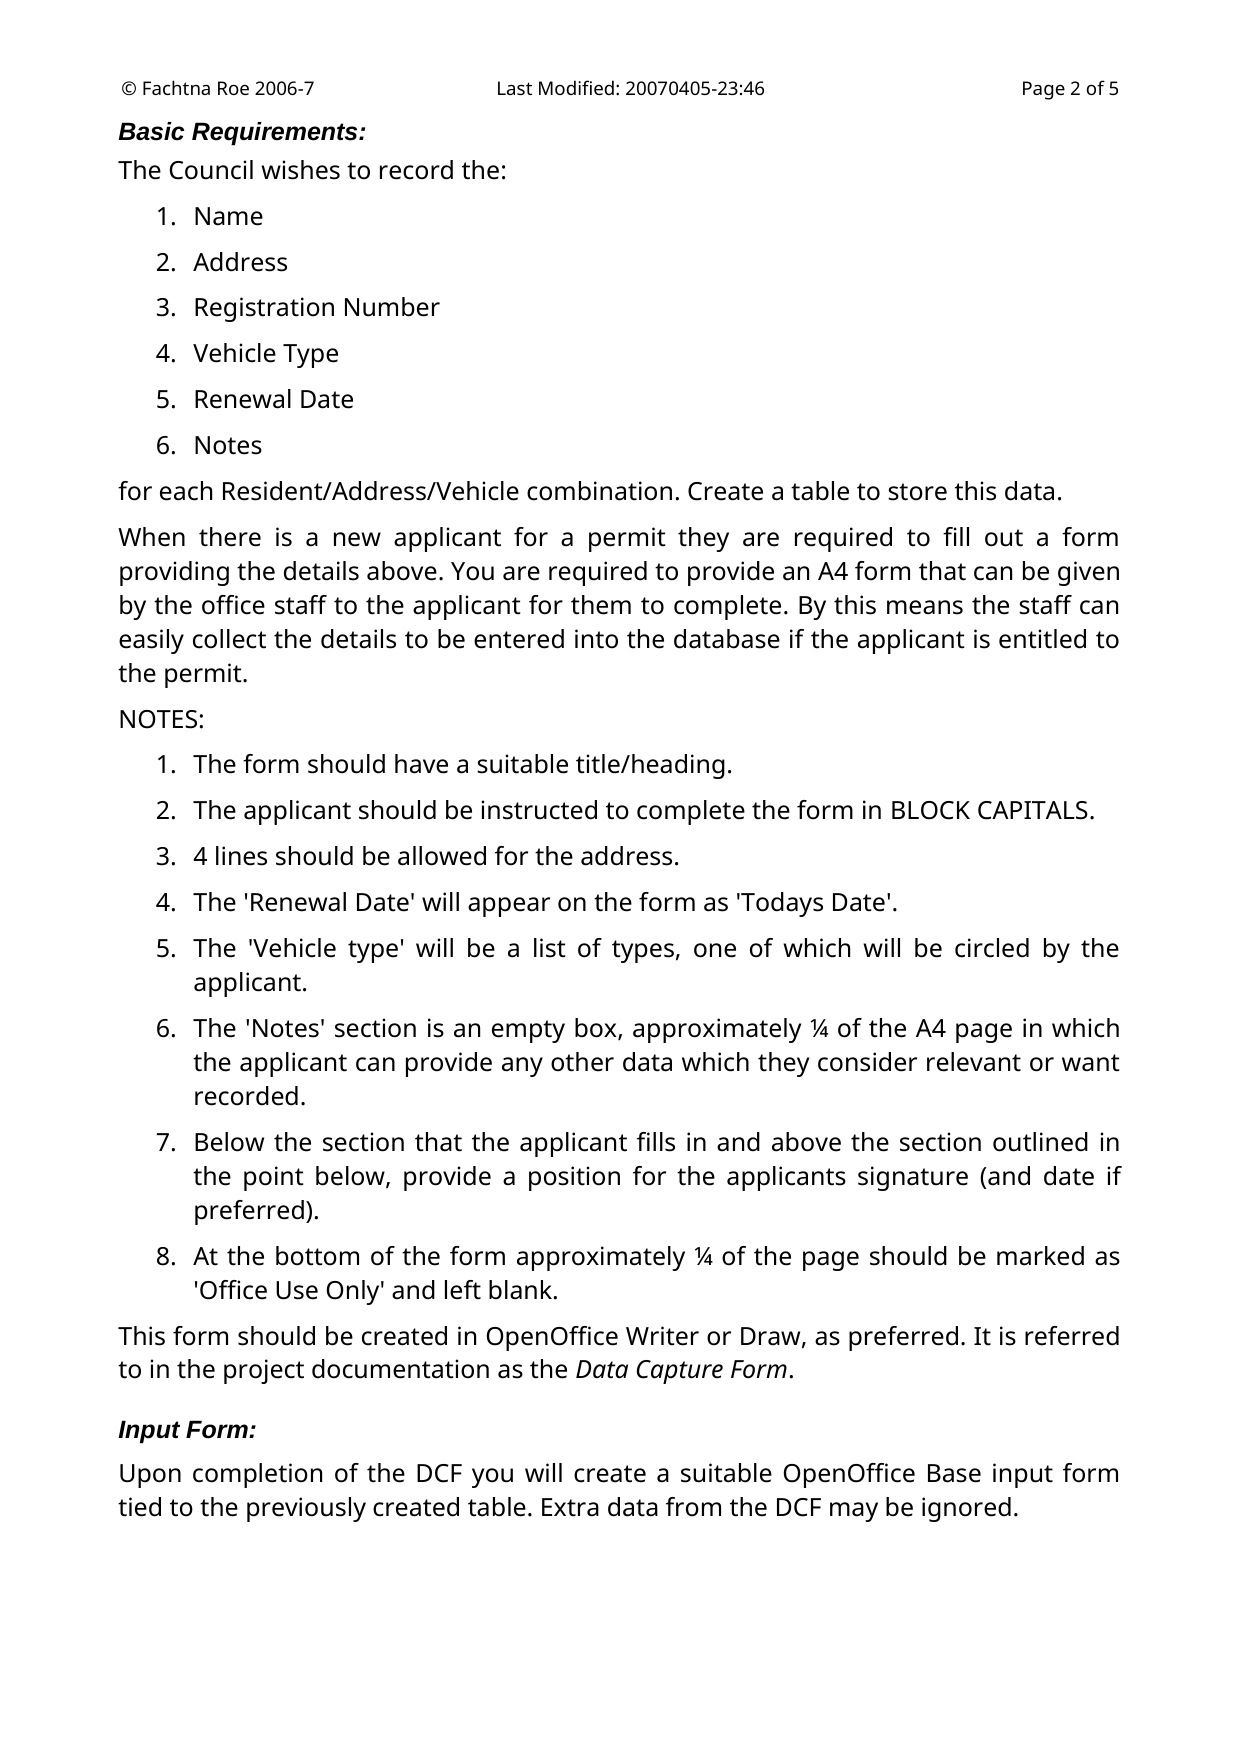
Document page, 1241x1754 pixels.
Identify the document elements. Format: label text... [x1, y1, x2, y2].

text Upon completion of the DCF you will create a suitable OpenOffice Base input form tied to the previously created table. Extra data from the DCF may be ignored. [118, 1455, 1122, 1523]
list 4 lines should be allowed for the address. [156, 839, 1122, 873]
list The 'Notes' section is an empty box, approximately ¼ of the A4 page in which the applicant can provide any other data which they consider relevant or want recorded. [156, 1010, 1122, 1112]
list The form should have a suitable title/heading. [156, 747, 1122, 781]
text This form should be created in OpenOffice Writer or Draw, as preferred. It is referred to in the project documentation as the Data Capture Form. [118, 1318, 1122, 1386]
text for each Resident/Address/Vehicle combination. Create a table to store this data. [118, 473, 1122, 507]
list Below the section that the applicant fills in and above the section outlined in the point below, provide a position for the applicants signature (and date if preferred). [156, 1124, 1122, 1226]
text The Council wishes to record the: [118, 152, 1122, 187]
subtitle Basic Requirements: [118, 118, 1122, 146]
list Notes [156, 427, 1122, 462]
list At the bottom of the form approximately ¼ of the page should be marked as 'Office Use Only' and left blank. [156, 1238, 1122, 1306]
list The 'Renewal Date' will appear on the form as 'Todays Date'. [156, 884, 1122, 919]
list The 'Vehicle type' will be a list of types, one of which will be circled by the applicant. [156, 930, 1122, 998]
text When there is a new applicant for a permit they are required to fill out a form providing the details above. You are required to provide an A4 form that can be given by the office staff to the applicant for them to complete. By this means the staff can easily collect the details to be entered into the database if the applicant is entitled to the permit. [118, 519, 1122, 689]
text NOTES: [118, 701, 1122, 735]
list Name [156, 198, 1122, 232]
list Registration Number [156, 290, 1122, 324]
list The applicant should be instructed to complete the form in BLOCK CAPITALS. [156, 793, 1122, 827]
list Address [156, 244, 1122, 278]
text Input Form: [118, 1416, 1122, 1444]
list Vehicle Type [156, 336, 1122, 370]
list Renewal Date [156, 382, 1122, 416]
